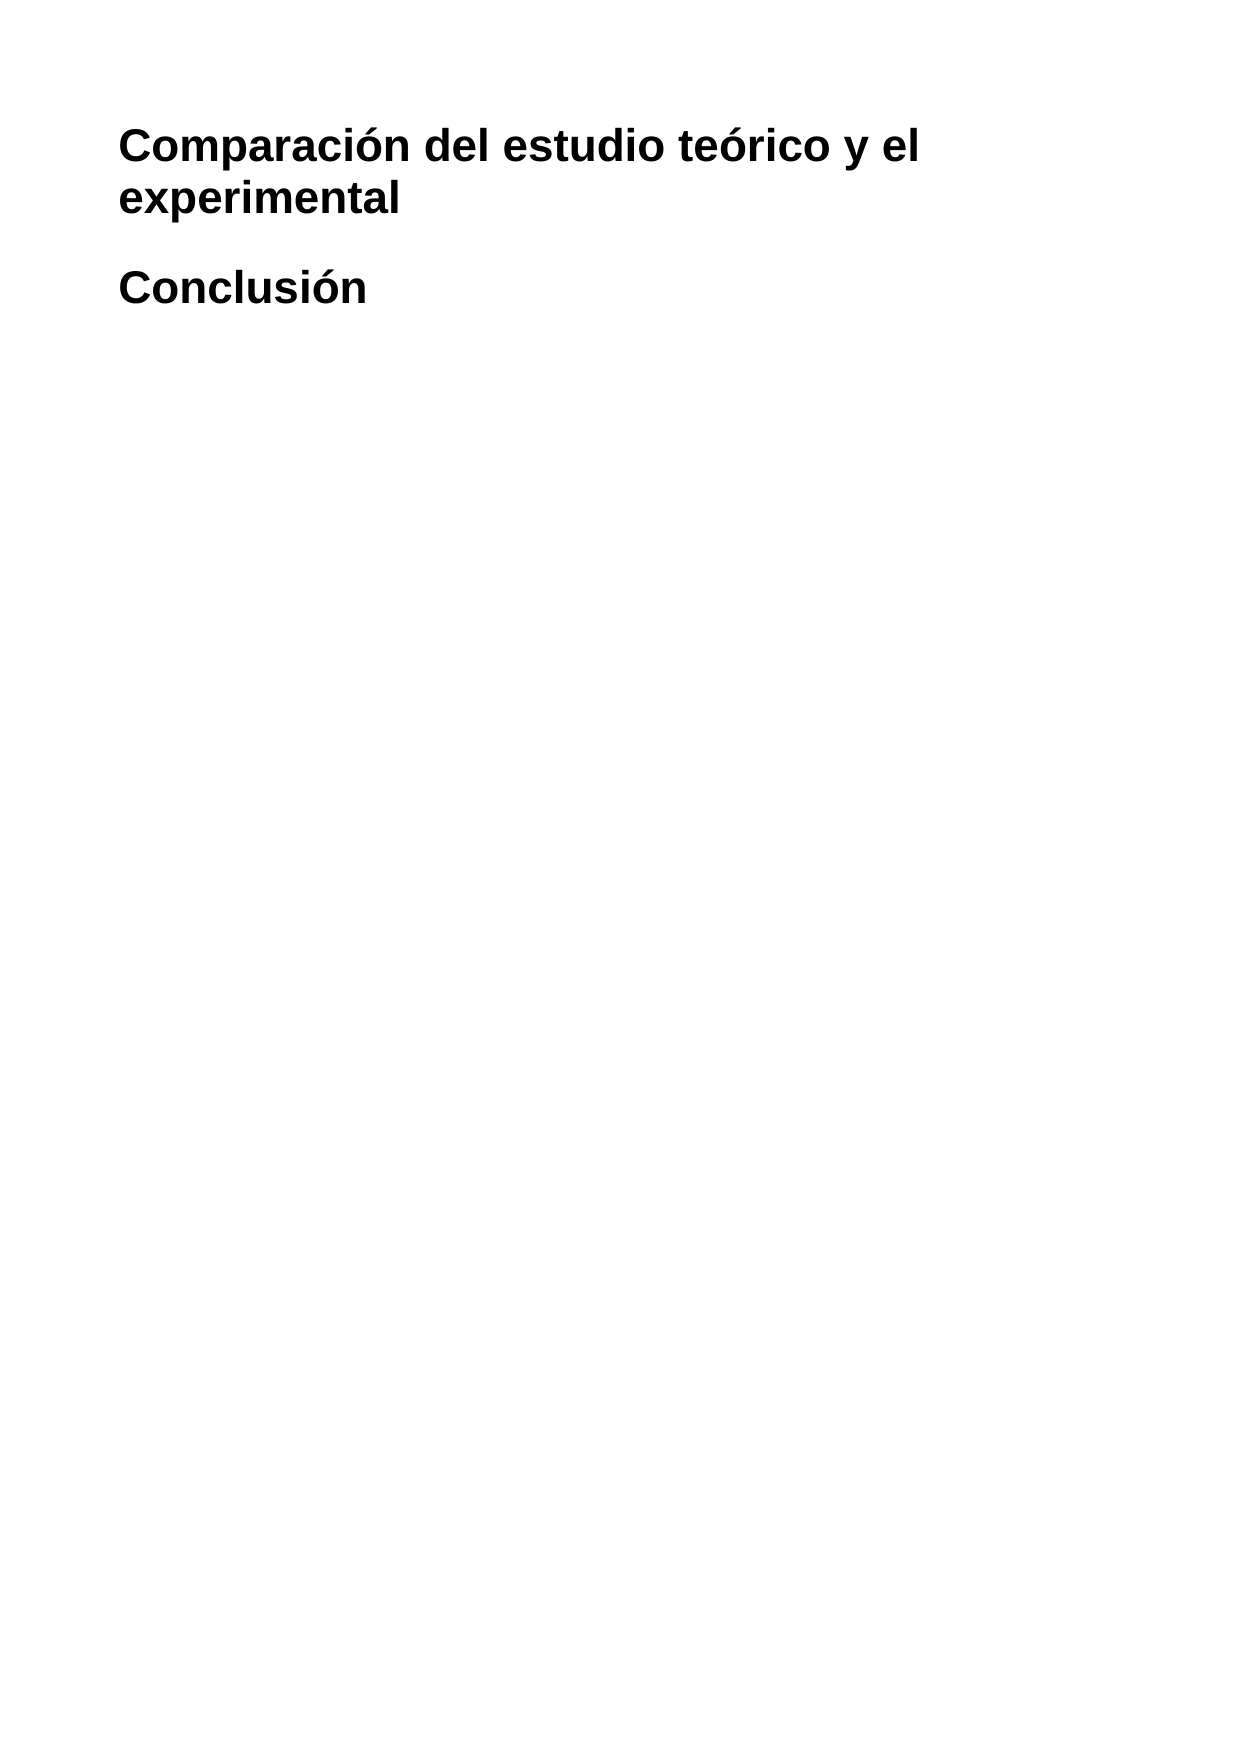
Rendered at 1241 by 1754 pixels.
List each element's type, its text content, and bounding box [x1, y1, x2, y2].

title Conclusión [118, 261, 1122, 314]
title Comparación del estudio teórico y el experimental [118, 118, 1122, 223]
